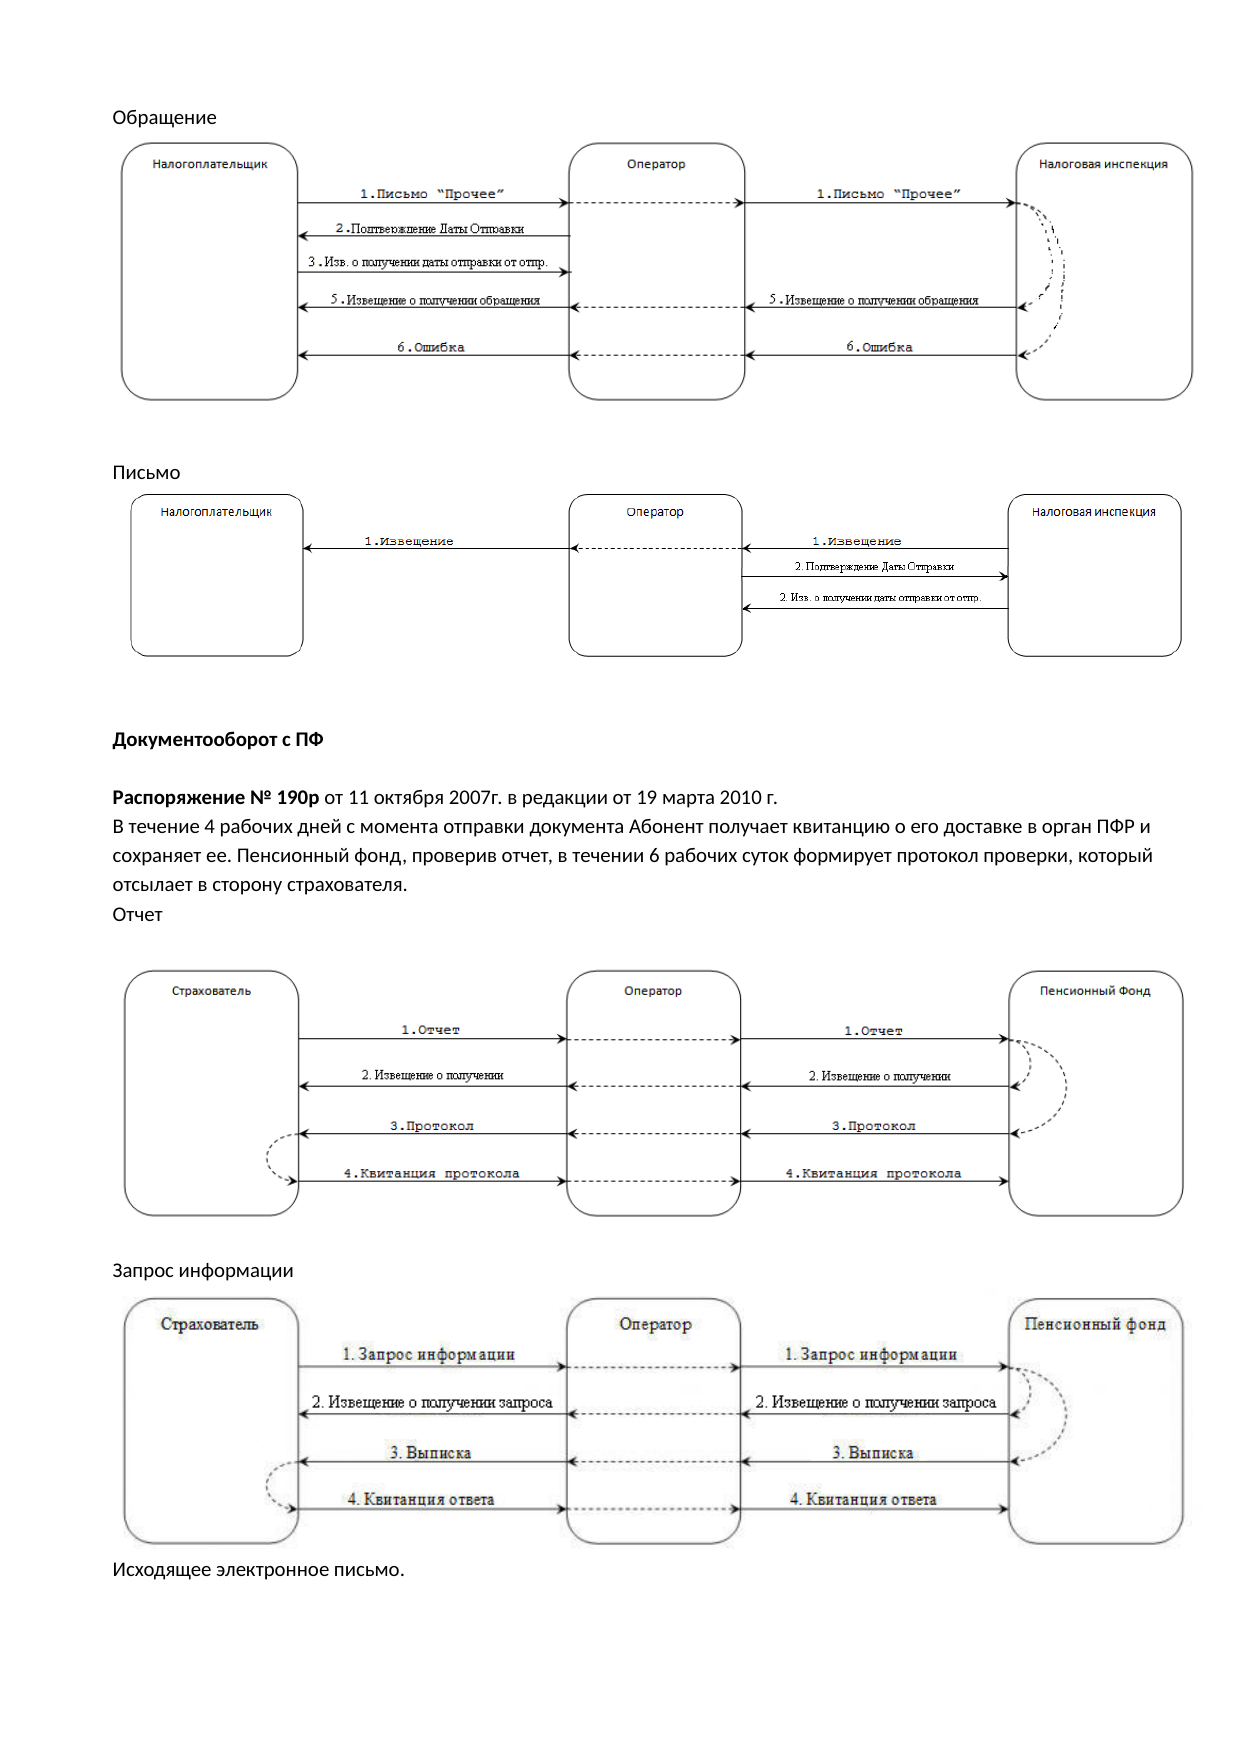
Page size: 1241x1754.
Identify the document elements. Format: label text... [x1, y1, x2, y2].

text Документооборот с ПФ [112, 726, 1165, 751]
text Запрос информации [112, 1257, 1165, 1283]
text Письмо [112, 459, 1165, 484]
text Обращение [112, 104, 1165, 129]
text В течение 4 рабочих дней с момента отправки документа Абонент получает квитанцию о его доставке в орган ПФР и сохраняет ее. Пенсионный фонд, проверив отчет, в течении 6 рабочих суток формирует протокол проверки, который отсылает в сторону страхователя. [112, 813, 1165, 897]
text Отчет [112, 901, 1165, 926]
picture [112, 1286, 1203, 1553]
picture [112, 133, 1203, 456]
picture [112, 488, 1202, 693]
text Распоряжение № 190р от 11 октября 2007г. в редакции от 19 марта 2010 г. [112, 784, 1165, 809]
text Исходящее электронное письмо. [112, 1556, 1165, 1581]
picture [112, 959, 1203, 1225]
